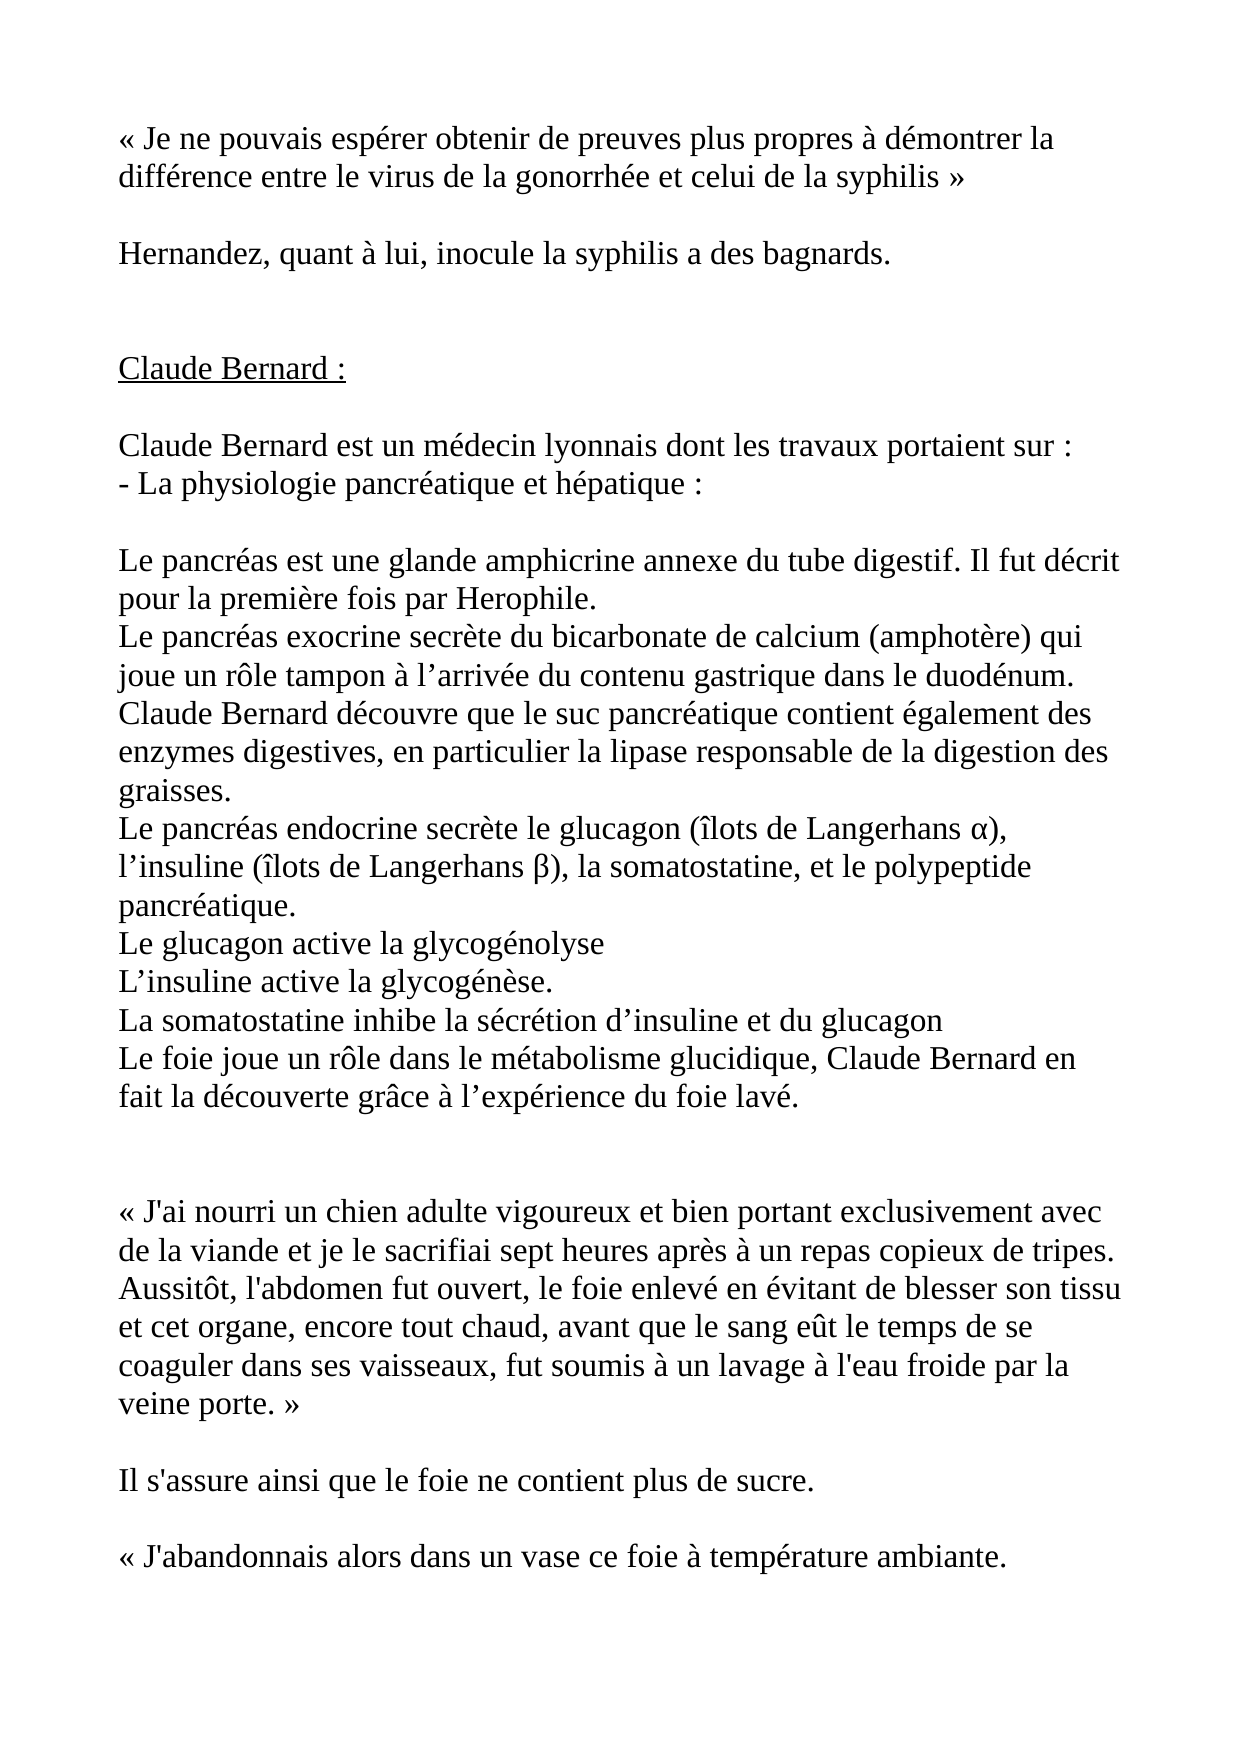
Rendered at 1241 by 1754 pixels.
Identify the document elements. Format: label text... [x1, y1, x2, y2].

text - La physiologie pancréatique et hépatique : [118, 463, 1122, 501]
text Le pancréas est une glande amphicrine annexe du tube digestif. Il fut décrit pour la première fois par Herophile. [118, 540, 1122, 616]
text Le pancréas endocrine secrète le glucagon (îlots de Langerhans α), l’insuline (îlots de Langerhans β), la somatostatine, et le polypeptide pancréatique. [118, 808, 1122, 923]
text Le pancréas exocrine secrète du bicarbonate de calcium (amphotère) qui joue un rôle tampon à l’arrivée du contenu gastrique dans le duodénum. Claude Bernard découvre que le suc pancréatique contient également des enzymes digestives, en particulier la lipase responsable de la digestion des graisses. [118, 616, 1122, 808]
text Claude Bernard : [118, 348, 1122, 386]
text Aussitôt, l'abdomen fut ouvert, le foie enlevé en évitant de blesser son tissu et cet organe, encore tout chaud, avant que le sang eût le temps de se coaguler dans ses vaisseaux, fut soumis à un lavage à l'eau froide par la veine porte. » [118, 1268, 1122, 1421]
text Hernandez, quant à lui, inocule la syphilis a des bagnards. [118, 233, 1122, 271]
text « Je ne pouvais espérer obtenir de preuves plus propres à démontrer la différence entre le virus de la gonorrhée et celui de la syphilis » [118, 118, 1122, 195]
text Le glucagon active la glycogénolyse [118, 923, 1122, 961]
text Claude Bernard est un médecin lyonnais dont les travaux portaient sur : [118, 425, 1122, 463]
text « J'ai nourri un chien adulte vigoureux et bien portant exclusivement avec de la viande et je le sacrifiai sept heures après à un repas copieux de tripes. [118, 1191, 1122, 1268]
text Le foie joue un rôle dans le métabolisme glucidique, Claude Bernard en fait la découverte grâce à l’expérience du foie lavé. [118, 1038, 1122, 1115]
text La somatostatine inhibe la sécrétion d’insuline et du glucagon [118, 1000, 1122, 1038]
text « J'abandonnais alors dans un vase ce foie à température ambiante. [118, 1536, 1122, 1575]
text Il s'assure ainsi que le foie ne contient plus de sucre. [118, 1460, 1122, 1498]
text L’insuline active la glycogénèse. [118, 961, 1122, 1000]
